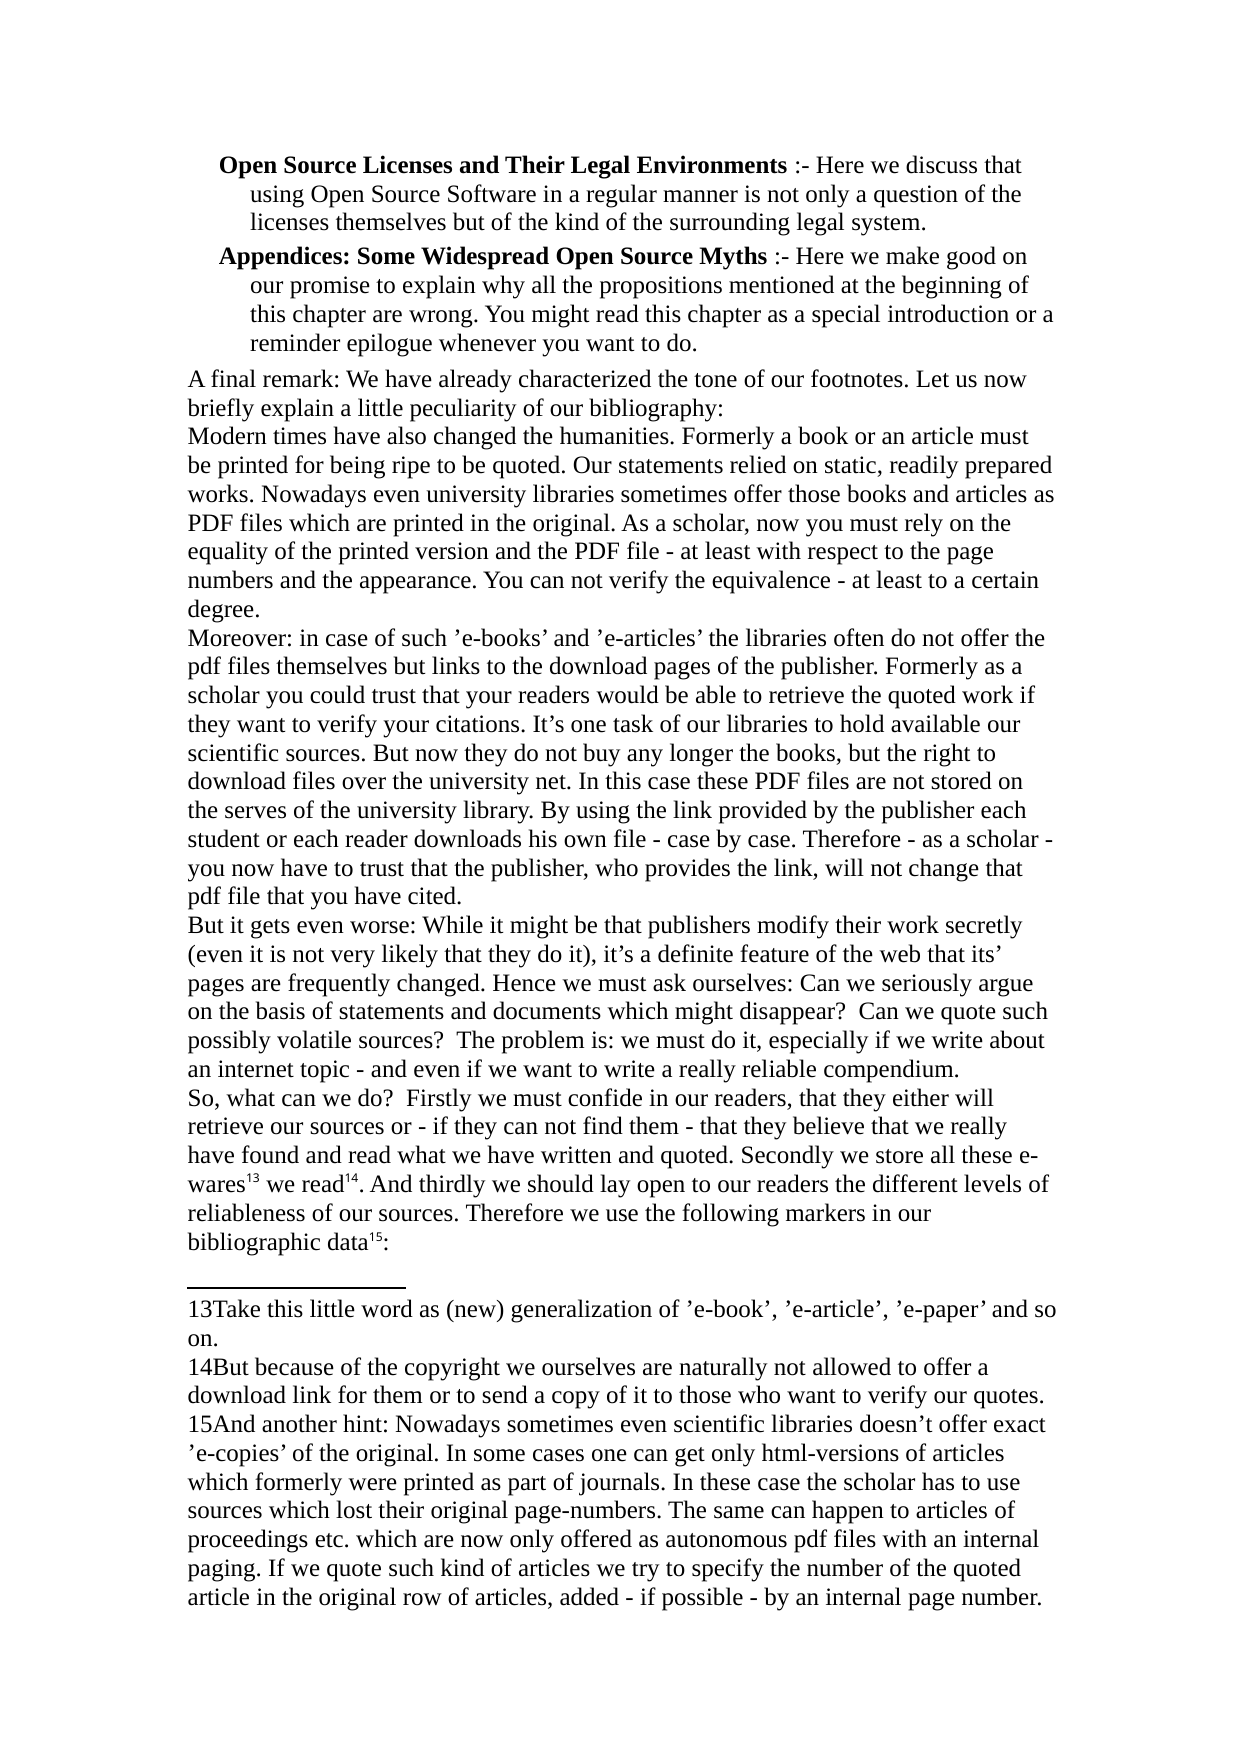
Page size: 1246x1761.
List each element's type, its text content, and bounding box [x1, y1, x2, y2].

text But it gets even worse: While it might be that publishers modify their work secretly (even it is not very likely that they do it), it’s a definite feature of the web that its’ pages are fre­quen­tly changed. Hence we must ask ourselves: Can we seriously argue on the basis of statements and documents which might disappear? Can we quote such possibly volatile sources? The problem is: we must do it, especially if we write about an internet topic - and even if we want to write a really reliable compendium. [187, 910, 1058, 1083]
text So, what can we do? Firstly we must confide in our readers, that they either will retrieve our sources or - if they can not find them - that they believe that we really have found and read what we have written and quoted. Secondly we store all these e-wares we read. And thirdly we should lay open to our readers the different levels of reliableness of our sources. Therefore we use the following markers in our bibliographic data: [187, 1083, 1058, 1257]
text But because of the copyright we ourselves are naturally not allowed to offer a download link for them or to send a copy of it to those who want to verify our quotes. [187, 1352, 1058, 1409]
text A final remark: We have already characterized the tone of our footnotes. Let us now briefly explain a little peculiarity of our bibliography: [187, 364, 1058, 421]
text Take this little word as (new) generalization of ’e-book’, ’e-article’, ’e-paper’ and so on. [187, 1294, 1058, 1352]
text Modern times have also changed the humanities. Formerly a book or an article must be printed for being ripe to be quoted. Our statements relied on static, readily prepared works. Nowadays even university libraries sometimes offer those books and articles as PDF files which are printed in the original. As a scholar, now you must rely on the equality of the printed version and the PDF file - at least with respect to the page numbers and the appearance. You can not verify the equivalence - at least to a certain degree. [187, 421, 1058, 623]
text And another hint: Nowadays sometimes even scientific libraries doesn’t offer exact ’e-copies’ of the original. In some cases one can get only html-versions of articles which formerly were printed as part of journals. In these case the scholar has to use sources which lost their original page-numbers. The same can happen to articles of proceedings etc. which are now only offered as autonomous pdf files with an internal paging. If we quote such kind of articles we try to specify the number of the quoted article in the original row of articles, added - if possible - by an internal page number. [187, 1409, 1058, 1610]
text Open Source Licenses and Their Legal Environments :- Here we discuss that using Open Source Software in a regular manner is not only a question of the licenses themselves but of the kind of the surrounding legal system. [219, 150, 1058, 236]
text Appendices: Some Widespread Open Source Myths :- Here we make good on our promise to explain why all the propositions mentioned at the beginning of this chapter are wrong. You might read this chapter as a special introduction or a reminder epilogue whenever you want to do. [219, 241, 1058, 356]
text Moreover: in case of such ’e-books’ and ’e-articles’ the libraries often do not offer the pdf files themselves but links to the download pages of the publisher. Formerly as a scholar you could trust that your readers would be able to retrieve the quoted work if they want to verify your citations. It’s one task of our libraries to hold available our scientific sources. But now they do not buy any longer the books, but the right to download files over the university net. In this case these PDF files are not stored on the serves of the university library. By using the link provided by the publisher each student or each reader downloads his own file - case by case. Therefore - as a scholar - you now have to trust that the publisher, who provides the link, will not change that pdf file that you have cited. [187, 623, 1058, 910]
